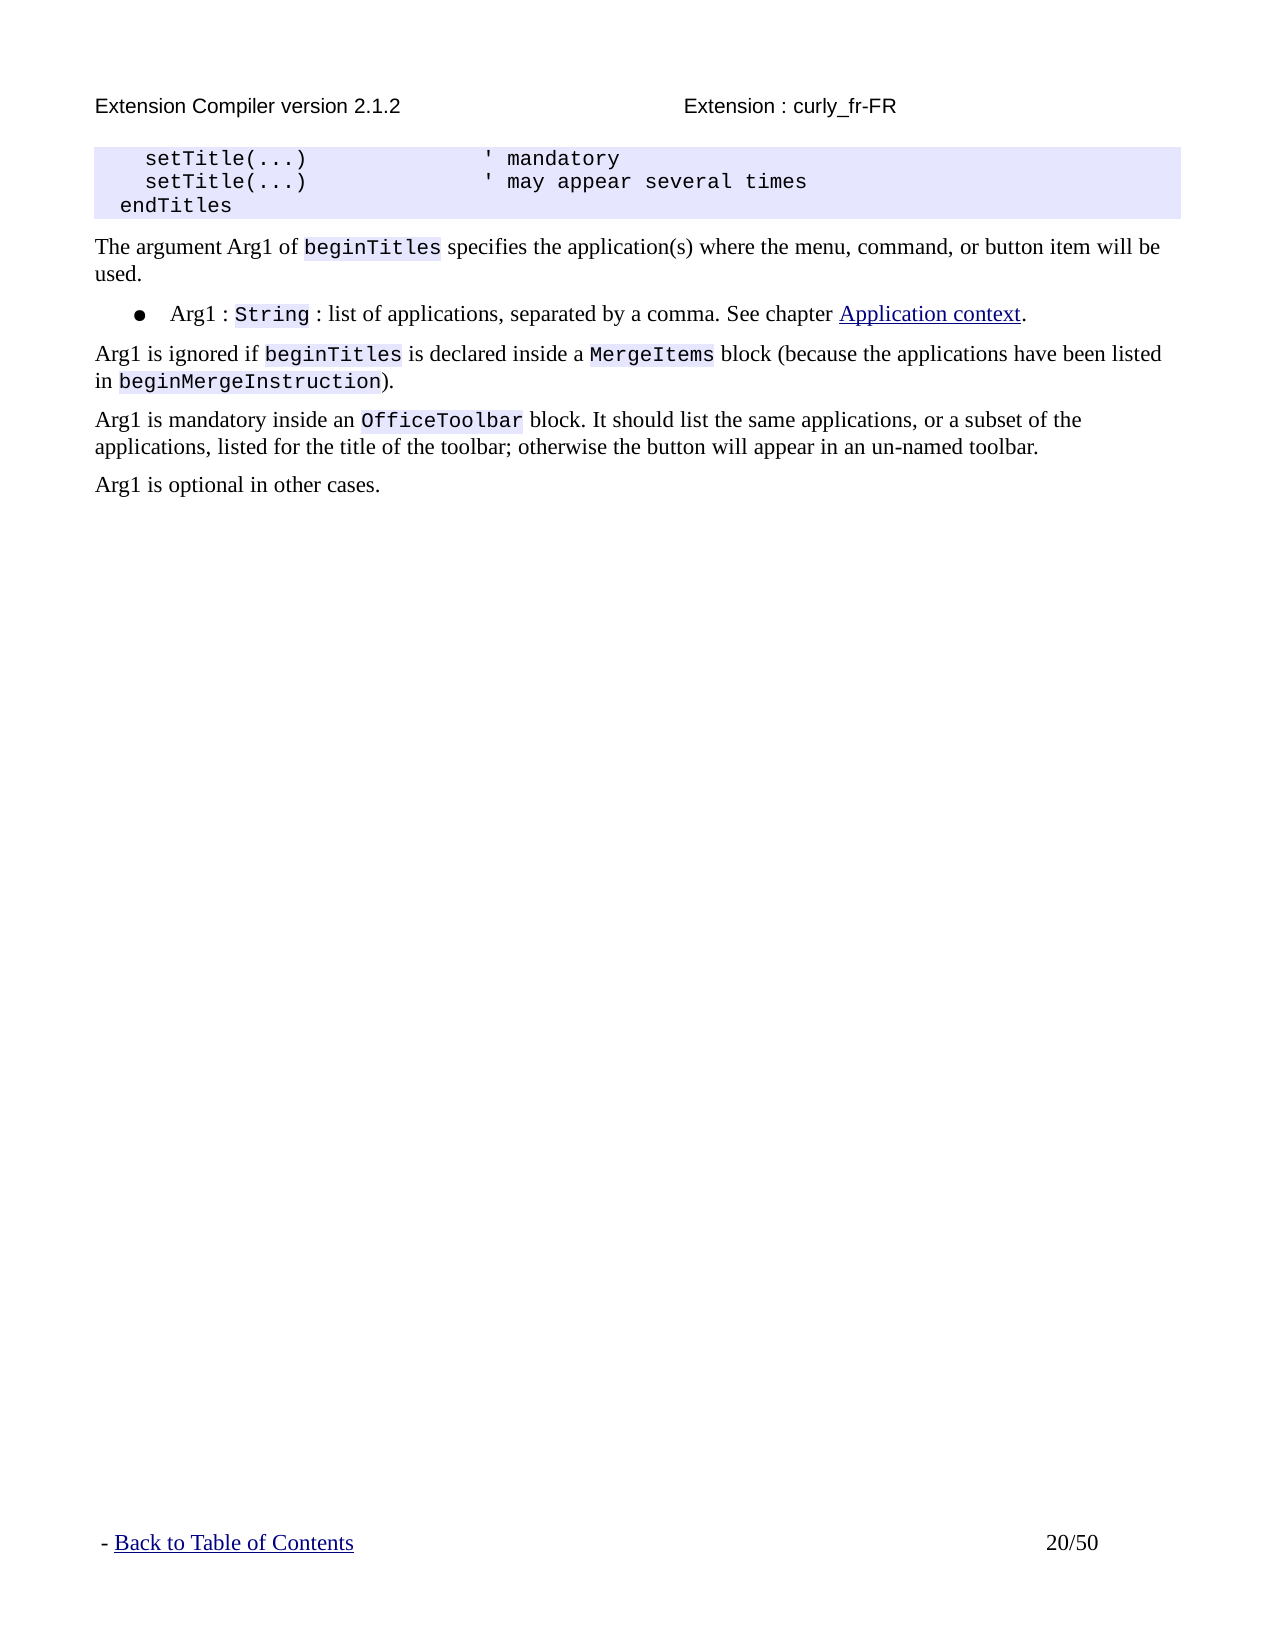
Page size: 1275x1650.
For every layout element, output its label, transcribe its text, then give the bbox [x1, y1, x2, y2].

text Arg1 is optional in other cases. [94, 472, 1181, 497]
text setTitle(...) ' mandatory [94, 147, 1181, 171]
text setTitle(...) ' may appear several times [94, 171, 1181, 195]
text Arg1 is mandatory inside an OfficeToolbar block. It should list the same applications, or a subset of the applications, listed for the title of the toolbar; otherwise the button will appear in an un-named toolbar. [94, 407, 1181, 459]
text Arg1 is ignored if beginTitles is declared inside a MergeItems block (because the applications have been listed in beginMergeInstruction). [94, 341, 1181, 394]
text endTitles [94, 195, 1181, 219]
list Arg1 : String : list of applications, separated by a comma. See chapter Application context. [132, 301, 1181, 328]
text The argument Arg1 of beginTitles specifies the application(s) where the menu, command, or button item will be used. [94, 234, 1181, 286]
